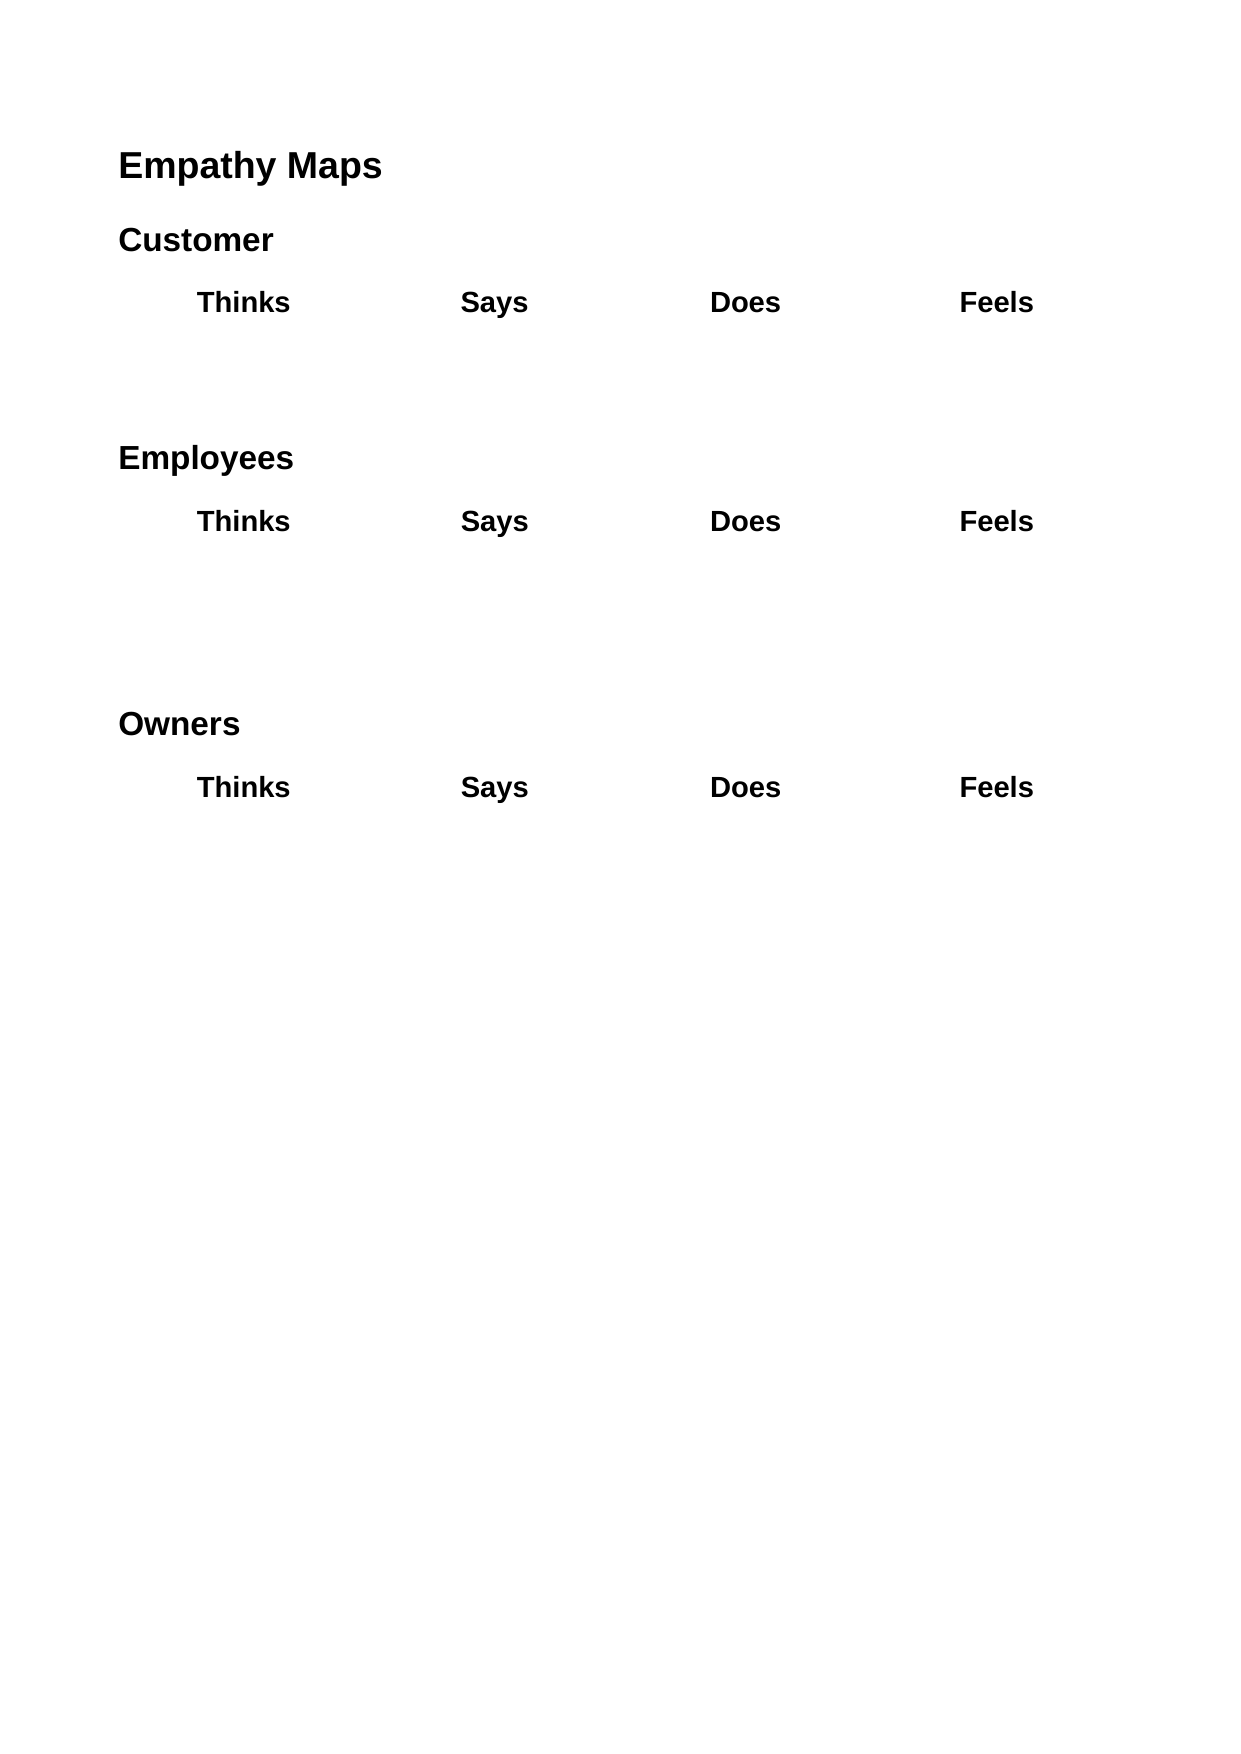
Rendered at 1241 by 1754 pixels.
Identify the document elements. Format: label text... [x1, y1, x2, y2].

table_header Says [369, 755, 620, 816]
table_header Thinks [118, 489, 369, 550]
table_header Feels [871, 755, 1122, 816]
table_cell [871, 874, 1122, 902]
table_cell [369, 816, 620, 845]
table_cell [620, 874, 871, 902]
table_cell [118, 845, 369, 873]
table_cell [118, 816, 369, 845]
table_cell [369, 874, 620, 902]
subtitle Empathy Maps [118, 143, 1122, 186]
table_header Feels [871, 271, 1122, 331]
table_cell [369, 550, 620, 578]
table_cell [118, 579, 369, 607]
table_cell [620, 331, 871, 360]
table_cell [620, 389, 871, 417]
table_header Says [369, 271, 620, 331]
table_cell [118, 874, 369, 902]
table_cell [871, 579, 1122, 607]
table_header Does [620, 489, 871, 550]
table_cell [871, 845, 1122, 873]
table_header Does [620, 755, 871, 816]
table_cell [620, 360, 871, 389]
table_cell [118, 331, 369, 360]
table_cell [620, 550, 871, 578]
subtitle Employees [118, 438, 1122, 477]
table_cell [871, 607, 1122, 636]
table_cell [369, 389, 620, 417]
table_cell [620, 607, 871, 636]
table_cell [620, 579, 871, 607]
table_cell [118, 550, 369, 578]
table_cell [871, 389, 1122, 417]
table_cell [871, 360, 1122, 389]
table_cell [620, 816, 871, 845]
table_header Thinks [118, 755, 369, 816]
table_cell [871, 550, 1122, 578]
subtitle Owners [118, 704, 1122, 743]
table_cell [118, 389, 369, 417]
table_cell [620, 845, 871, 873]
table_cell [369, 845, 620, 873]
subtitle Customer [118, 219, 1122, 258]
table_header Does [620, 271, 871, 331]
table_cell [871, 816, 1122, 845]
table_cell [871, 331, 1122, 360]
table_cell [369, 579, 620, 607]
table_cell [369, 360, 620, 389]
table_header Feels [871, 489, 1122, 550]
table_cell [369, 607, 620, 636]
table_header Thinks [118, 271, 369, 331]
table_cell [118, 607, 369, 636]
table_cell [369, 331, 620, 360]
table_header Says [369, 489, 620, 550]
table_cell [118, 360, 369, 389]
